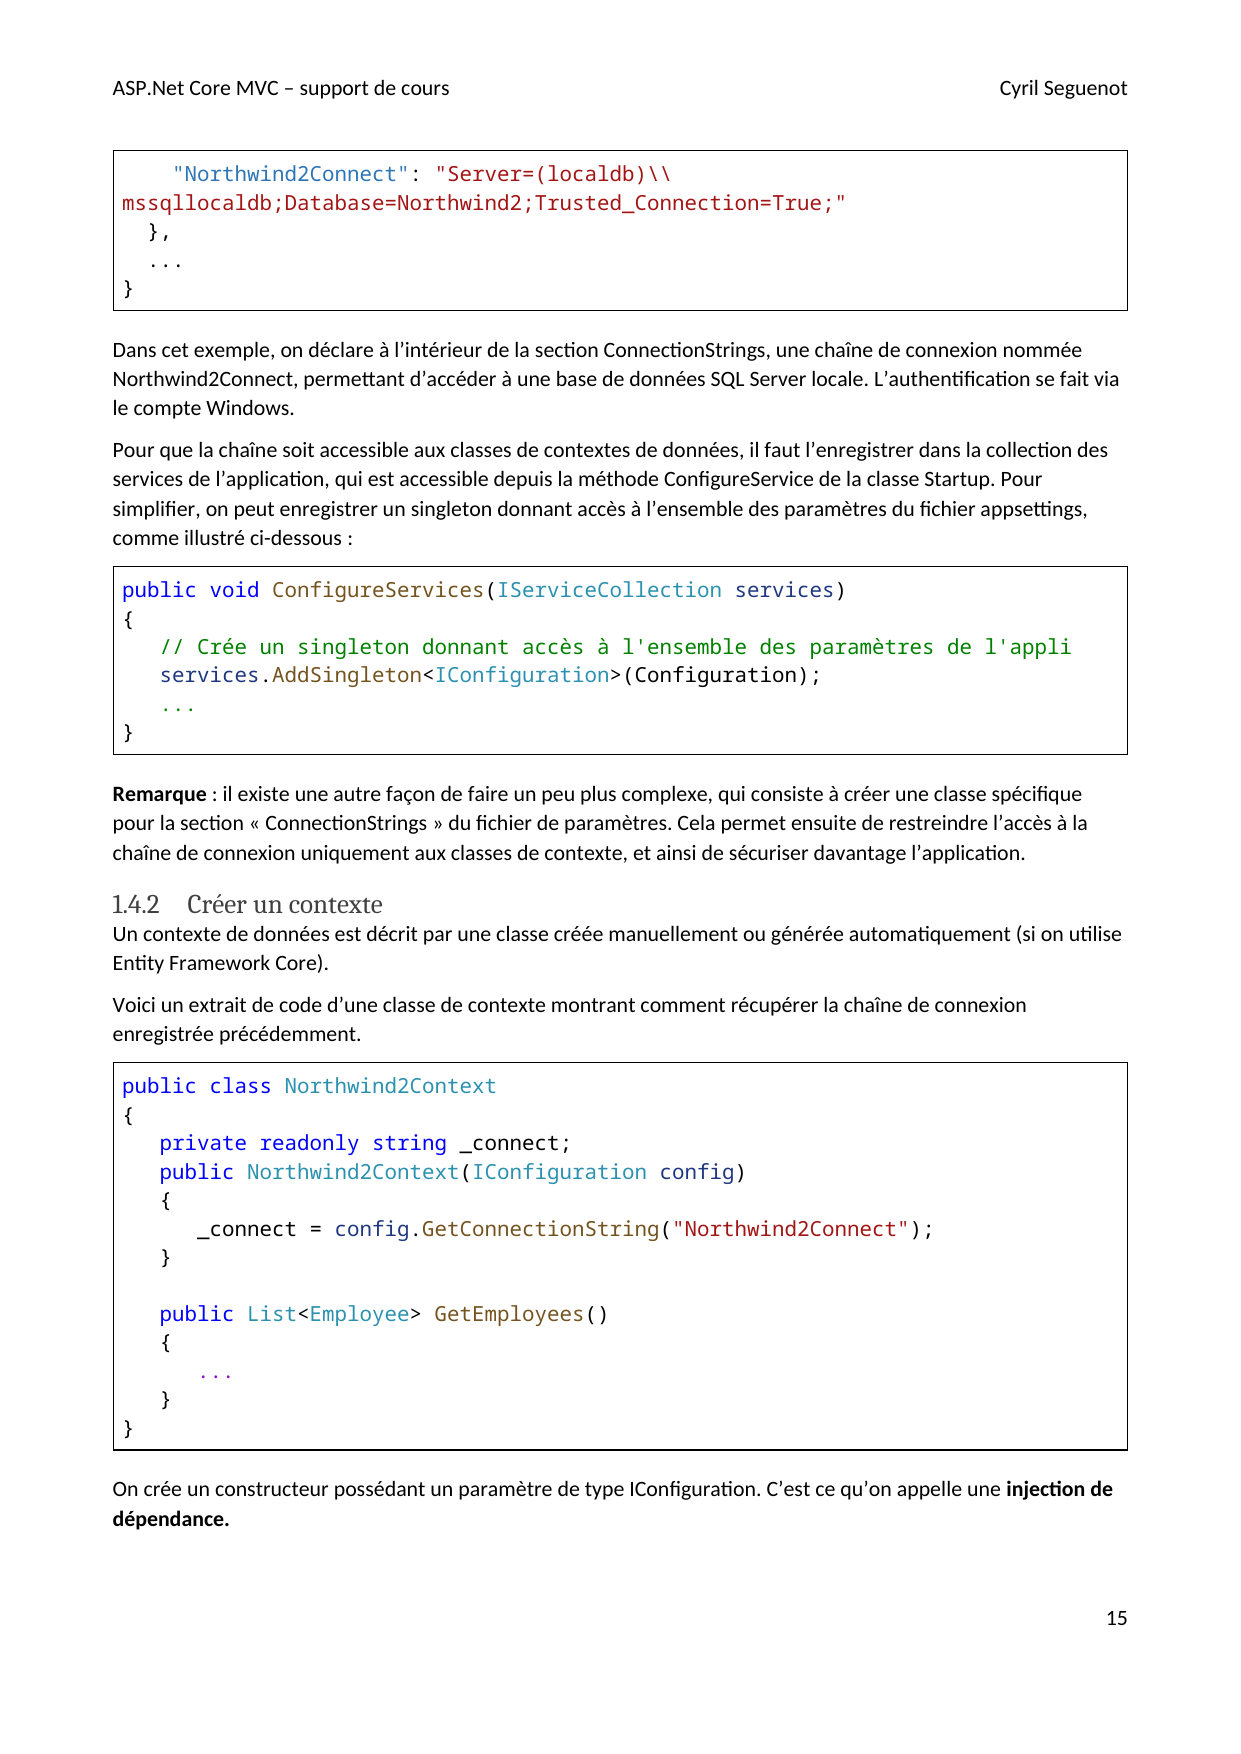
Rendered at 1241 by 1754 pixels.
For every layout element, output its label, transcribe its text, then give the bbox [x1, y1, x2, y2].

subtitle Créer un contexte [112, 889, 1128, 920]
text { [114, 1318, 1127, 1346]
text public Northwind2Context(IConfiguration config) [114, 1147, 1127, 1176]
text ... [114, 235, 1127, 264]
text { [114, 594, 1127, 623]
text On crée un constructeur possédant un paramètre de type IConfiguration. C’est ce qu’on appelle une injection de dépendance. [112, 1476, 1128, 1531]
text } [114, 264, 1127, 310]
text Dans cet exemple, on déclare à l’intérieur de la section ConnectionStrings, une chaîne de connexion nommée Northwind2Connect, permettant d’accéder à une base de données SQL Server locale. L’authentification se fait via le compte Windows. [112, 336, 1128, 421]
text services.AddSingleton<IConfiguration>(Configuration); [114, 651, 1127, 679]
text } [114, 1403, 1127, 1449]
text // Crée un singleton donnant accès à l'ensemble des paramètres de l'appli [114, 623, 1127, 651]
text public List<Employee> GetEmployees() [114, 1289, 1127, 1318]
text Voici un extrait de code d’une classe de contexte montrant comment récupérer la chaîne de connexion enregistrée précédemment. [112, 991, 1128, 1047]
text private readonly string _connect; [114, 1119, 1127, 1147]
text Remarque : il existe une autre façon de faire un peu plus complexe, qui consiste à créer une classe spécifique pour la section « ConnectionStrings » du fichier de paramètres. Cela permet ensuite de restreindre l’accès à la chaîne de connexion uniquement aux classes de contexte, et ainsi de sécuriser davantage l’application. [112, 780, 1128, 865]
text { [114, 1176, 1127, 1204]
text public class Northwind2Context [114, 1063, 1127, 1091]
text Un contexte de données est décrit par une classe créée manuellement ou générée automatiquement (si on utilise Entity Framework Core). [112, 920, 1128, 976]
text } [114, 1375, 1127, 1403]
text }, [114, 207, 1127, 235]
text Pour que la chaîne soit accessible aux classes de contextes de données, il faut l’enregistrer dans la collection des services de l’application, qui est accessible depuis la méthode ConfigureService de la classe Startup. Pour simplifier, on peut enregistrer un singleton donnant accès à l’ensemble des paramètres du fichier appsettings, comme illustré ci-dessous : [112, 436, 1128, 551]
text ... [114, 679, 1127, 708]
text ... [114, 1346, 1127, 1375]
text } [114, 1233, 1127, 1271]
text public void ConfigureServices(IServiceCollection services) [114, 567, 1127, 594]
text "Northwind2Connect": "Server=(localdb)\\mssqllocaldb;Database=Northwind2;Trusted_Connection=True;" [114, 151, 1127, 207]
text } [114, 708, 1127, 754]
text _connect = config.GetConnectionString("Northwind2Connect"); [114, 1204, 1127, 1233]
text { [114, 1091, 1127, 1119]
